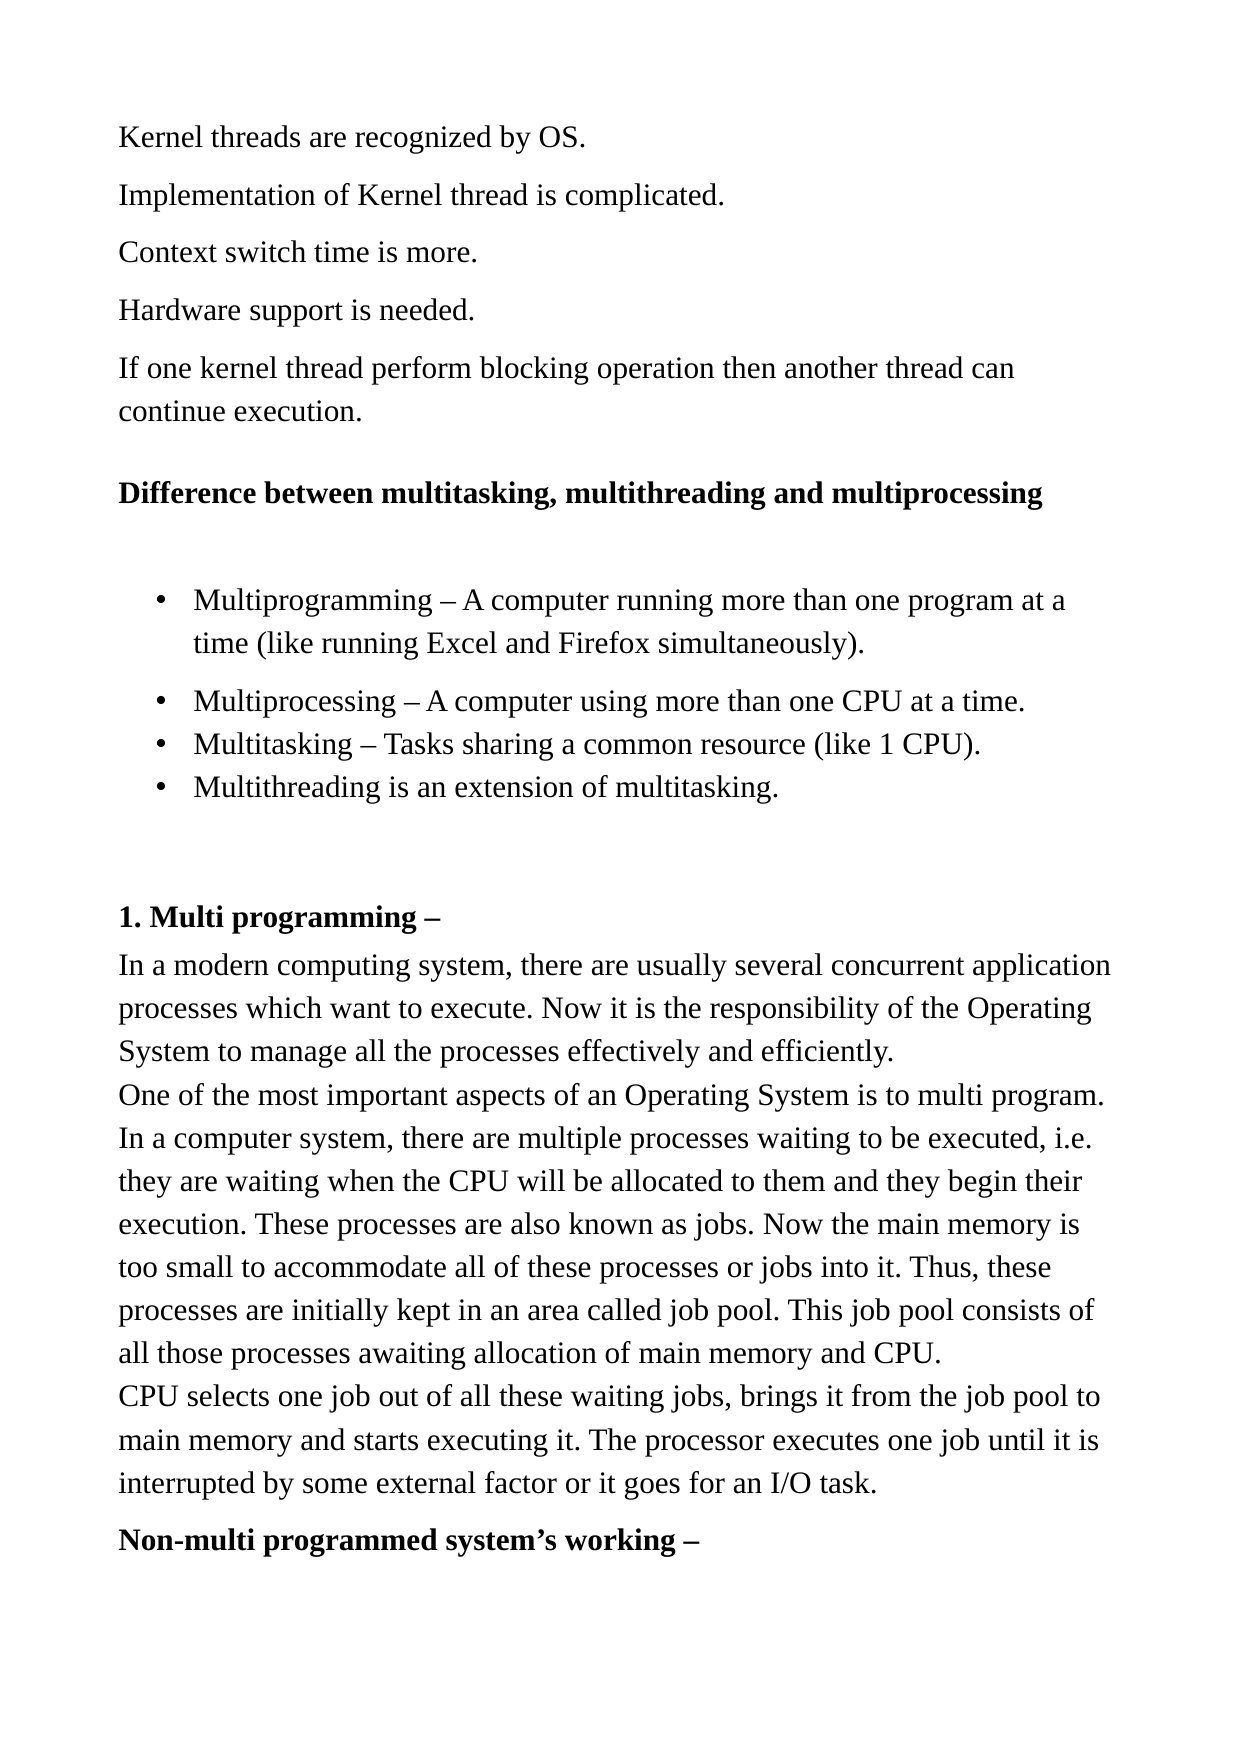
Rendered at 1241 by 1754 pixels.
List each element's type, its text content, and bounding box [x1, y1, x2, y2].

subtitle 1. Multi programming – [118, 898, 1122, 934]
list Multithreading is an extension of multitasking. [156, 768, 1122, 804]
list Multitasking – Tasks sharing a common resource (like 1 CPU). [156, 725, 1122, 761]
text Implementation of Kernel thread is complicated. [118, 176, 1122, 212]
text If one kernel thread perform blocking operation then another thread can continue execution. [118, 349, 1122, 428]
text Hardware support is needed. [118, 291, 1122, 327]
list Multiprogramming – A computer running more than one program at a time (like running Excel and Firefox simultaneously). [156, 581, 1122, 660]
text Context switch time is more. [118, 233, 1122, 269]
subtitle Difference between multitasking, multithreading and multiprocessing [118, 475, 1122, 511]
text Kernel threads are recognized by OS. [118, 118, 1122, 154]
list Multiprocessing – A computer using more than one CPU at a time. [156, 682, 1122, 718]
text In a modern computing system, there are usually several concurrent application processes which want to execute. Now it is the responsibility of the Operating System to manage all the processes effectively and efficiently. One of the most important aspects of an Operating System is to multi program. In a computer system, there are multiple processes waiting to be executed, i.e. they are waiting when the CPU will be allocated to them and they begin their execution. These processes are also known as jobs. Now the main memory is too small to accommodate all of these processes or jobs into it. Thus, these processes are initially kept in an area called job pool. This job pool consists of all those processes awaiting allocation of main memory and CPU. CPU selects one job out of all these waiting jobs, brings it from the job pool to main memory and starts executing it. The processor executes one job until it is interrupted by some external factor or it goes for an I/O task. [118, 946, 1122, 1500]
text Non-multi programmed system’s working – [118, 1522, 1122, 1558]
